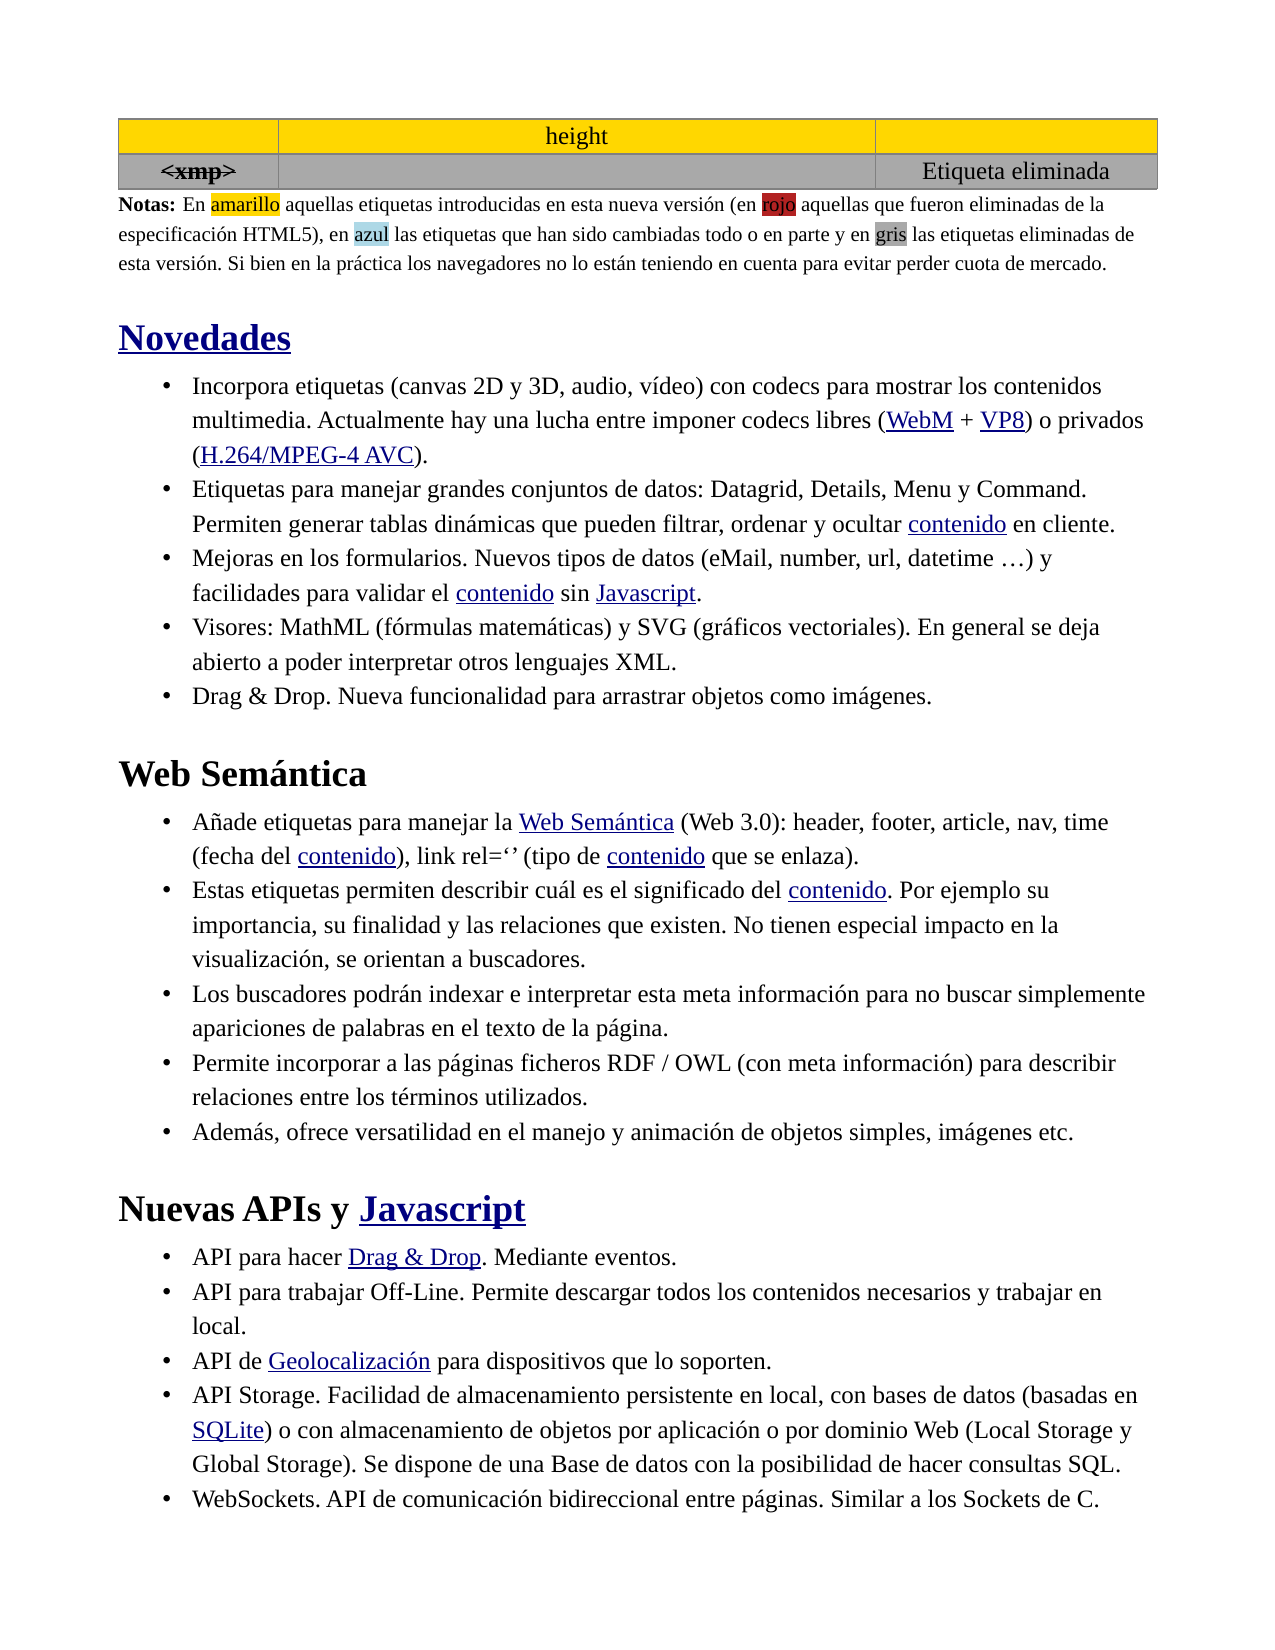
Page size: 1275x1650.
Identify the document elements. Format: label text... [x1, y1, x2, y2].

list Etiquetas para manejar grandes conjuntos de datos: Datagrid, Details, Menu y Command. Permiten generar tablas dinámicas que pueden filtrar, ordenar y ocultar contenido en cliente. [162, 474, 1157, 537]
table_cell [876, 120, 1157, 153]
table_cell [119, 120, 278, 153]
list Además, ofrece versatilidad en el manejo y animación de objetos simples, imágenes etc. [162, 1117, 1157, 1146]
list Drag & Drop. Nueva funcionalidad para arrastrar objetos como imágenes. [162, 681, 1157, 710]
list Permite incorporar a las páginas ficheros RDF / OWL (con meta información) para describir relaciones entre los términos utilizados. [162, 1048, 1157, 1111]
list WebSockets. API de comunicación bidireccional entre páginas. Similar a los Sockets de C. [162, 1484, 1157, 1513]
list API para hacer Drag & Drop. Mediante eventos. [162, 1242, 1157, 1271]
list Incorpora etiquetas (canvas 2D y 3D, audio, vídeo) con codecs para mostrar los contenidos multimedia. Actualmente hay una lucha entre imponer codecs libres (WebM + VP8) o privados (H.264/MPEG-4 AVC). [162, 371, 1157, 468]
list API para trabajar Off-Line. Permite descargar todos los contenidos necesarios y trabajar en local. [162, 1277, 1157, 1340]
subtitle Novedades [118, 315, 1157, 358]
table_cell height [279, 120, 875, 153]
list Los buscadores podrán indexar e interpretar esta meta información para no buscar simplemente apariciones de palabras en el texto de la página. [162, 979, 1157, 1042]
list API de Geolocalización para dispositivos que lo soporten. [162, 1346, 1157, 1375]
table_cell [279, 155, 875, 188]
list Visores: MathML (fórmulas matemáticas) y SVG (gráficos vectoriales). En general se deja abierto a poder interpretar otros lenguajes XML. [162, 612, 1157, 675]
list Mejoras en los formularios. Nuevos tipos de datos (eMail, number, url, datetime …) y facilidades para validar el contenido sin Javascript. [162, 543, 1157, 606]
table_cell <xmp> [119, 155, 278, 188]
text Notas: En amarillo aquellas etiquetas introducidas en esta nueva versión (en rojo aquellas que fueron eliminadas de la especificación HTML5), en azul las etiquetas que han sido cambiadas todo o en parte y en gris las etiquetas eliminadas de esta versión. Si bien en la práctica los navegadores no lo están teniendo en cuenta para evitar perder cuota de mercado. [118, 190, 1157, 275]
subtitle Web Semántica [118, 751, 1157, 794]
subtitle Nuevas APIs y Javascript [118, 1187, 1157, 1230]
table_cell Etiqueta eliminada [876, 155, 1157, 188]
list API Storage. Facilidad de almacenamiento persistente en local, con bases de datos (basadas en SQLite) o con almacenamiento de objetos por aplicación o por dominio Web (Local Storage y Global Storage). Se dispone de una Base de datos con la posibilidad de hacer consultas SQL. [162, 1380, 1157, 1478]
list Estas etiquetas permiten describir cuál es el significado del contenido. Por ejemplo su importancia, su finalidad y las relaciones que existen. No tienen especial impacto en la visualización, se orientan a buscadores. [162, 876, 1157, 973]
list Añade etiquetas para manejar la Web Semántica (Web 3.0): header, footer, article, nav, time (fecha del contenido), link rel=‘’ (tipo de contenido que se enlaza). [162, 807, 1157, 870]
